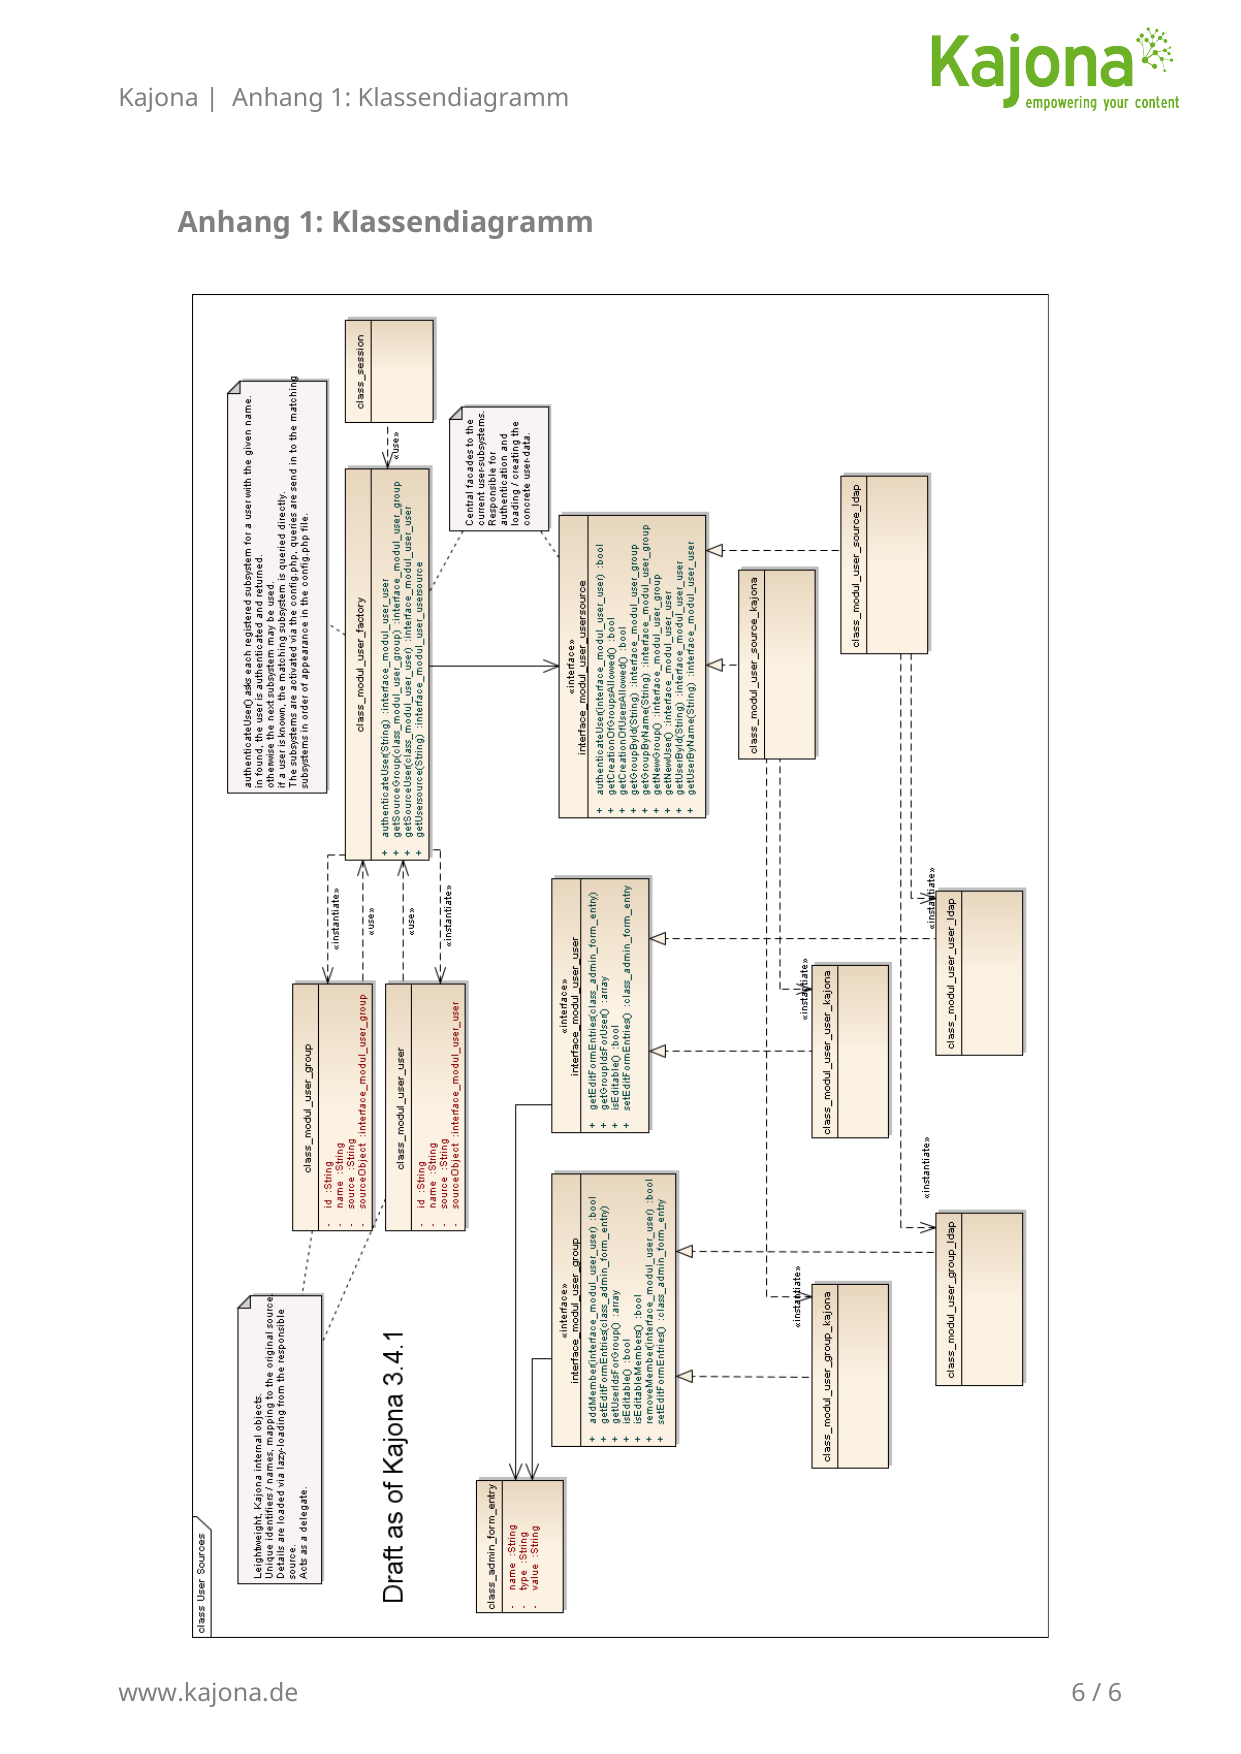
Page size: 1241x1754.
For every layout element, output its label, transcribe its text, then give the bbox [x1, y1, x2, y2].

picture [191, 294, 1049, 1639]
subtitle Anhang 1: Klassendiagramm [118, 201, 1122, 241]
